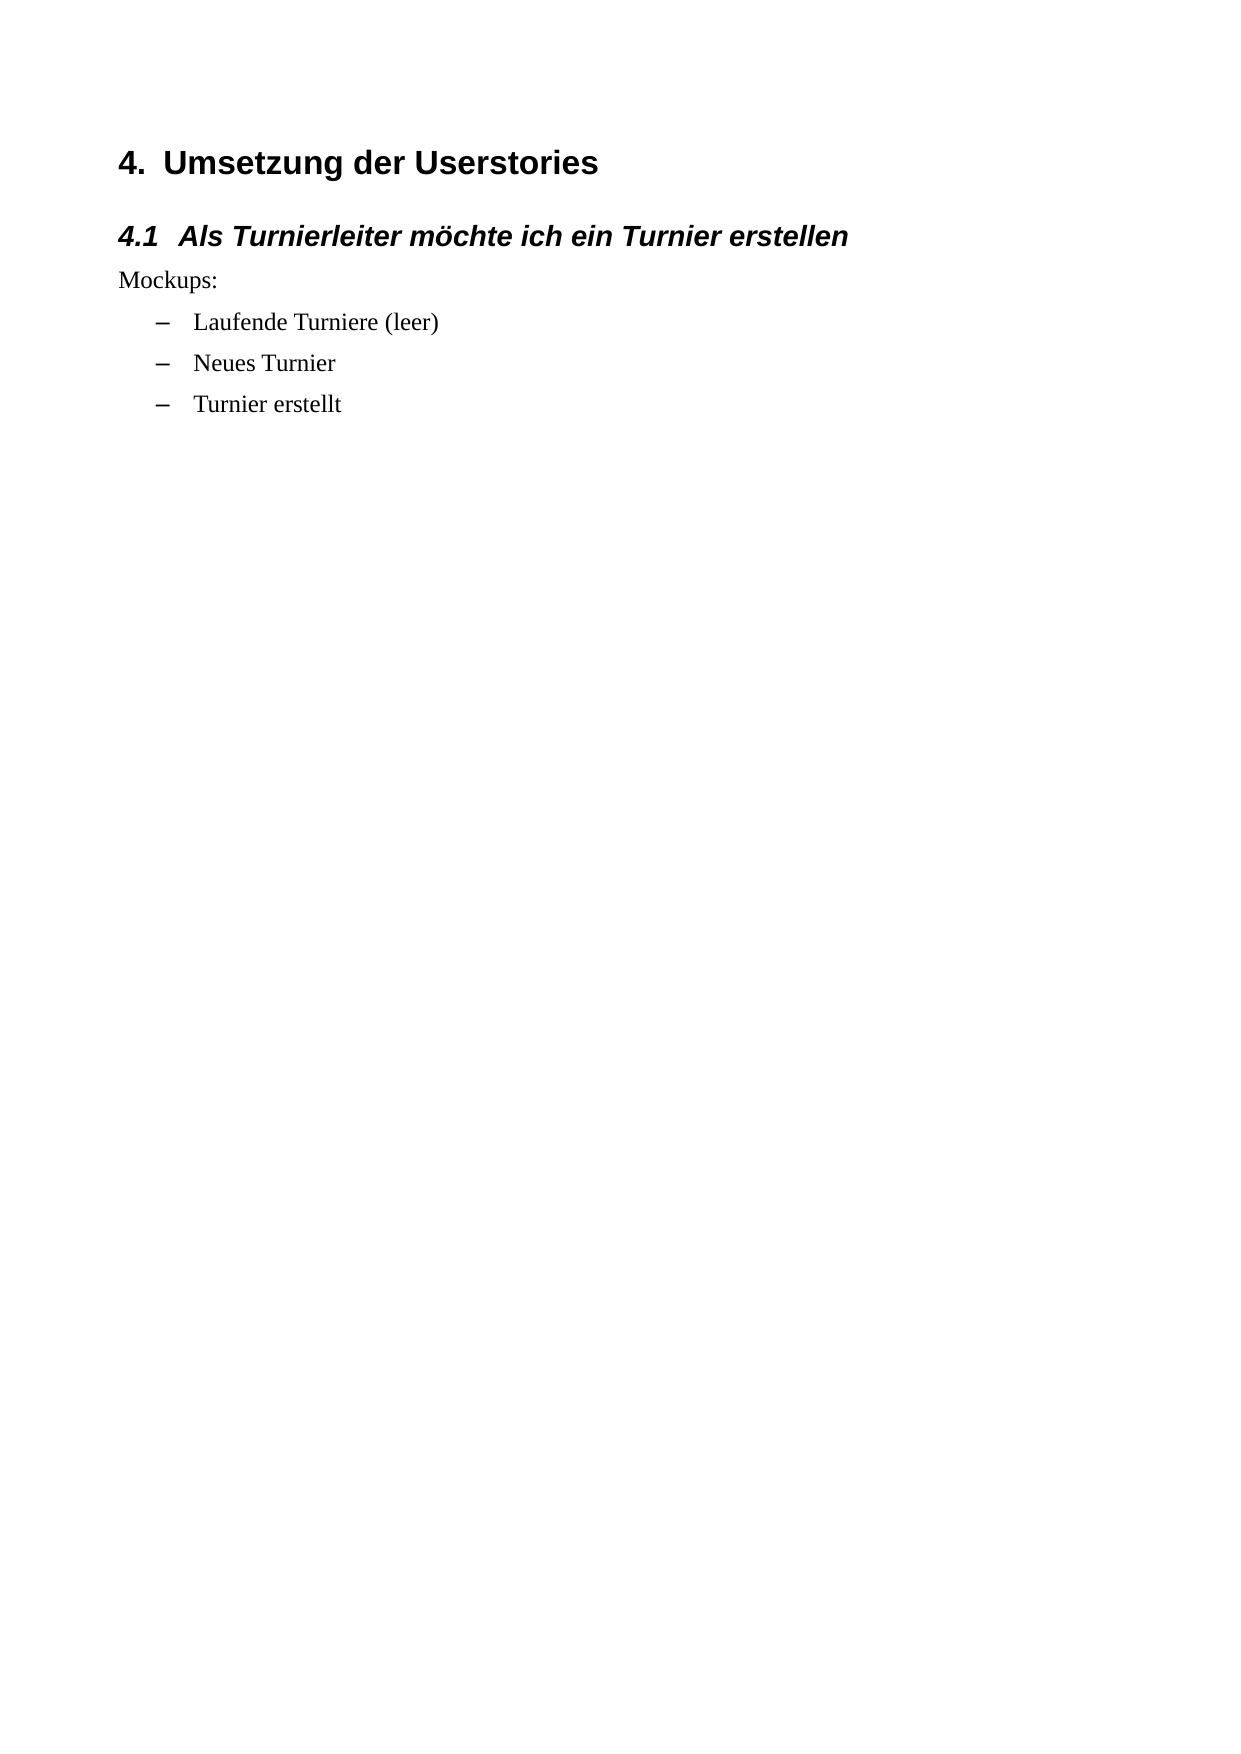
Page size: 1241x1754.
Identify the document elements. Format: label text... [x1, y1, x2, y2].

subtitle Umsetzung der Userstories [118, 143, 1122, 182]
text Mockups: [118, 265, 1122, 294]
list Laufende Turniere (leer) [156, 307, 1122, 335]
subtitle Als Turnierleiter möchte ich ein Turnier erstellen [118, 219, 1122, 253]
list Neues Turnier [156, 348, 1122, 377]
list Turnier erstellt [156, 389, 1122, 418]
